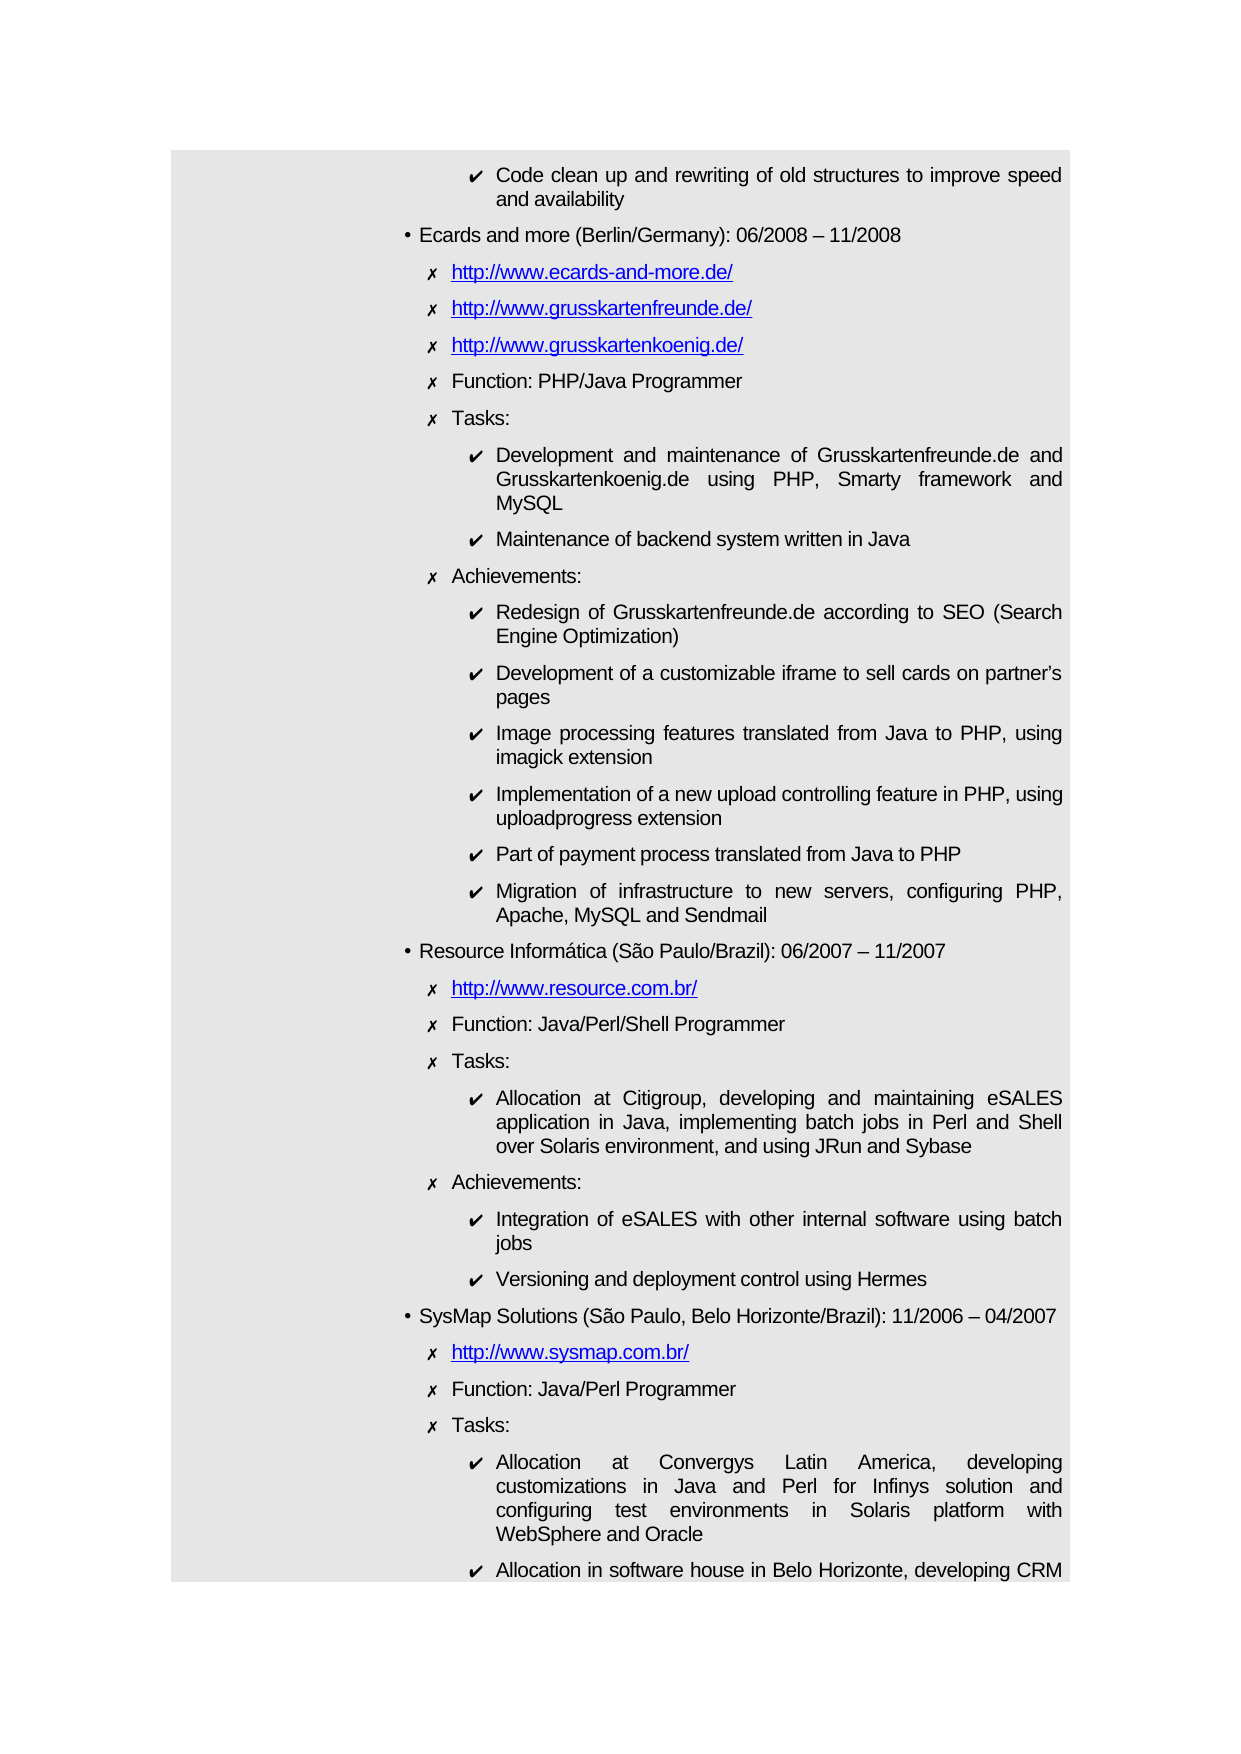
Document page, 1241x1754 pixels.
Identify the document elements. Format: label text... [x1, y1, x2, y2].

table_cell [171, 150, 391, 1582]
table_cell adviqo AG (Berlin/Germany): 09/2013 – current http://www.adviqo.com/ http://www.questico.de/ http://www.thecircle.com/ http://www.kosmica.pl/ Function: Java/Shell/SQL Programmer Tasks: Development and maintenance of a backend system used by several domains worldwide, written in Java using Struts framework and EJB 2.1 Mobile frontend development with JSP and JQuery SQL development for Oracle Scrum agile software development Achievements: High availability of backend system, with downtime under one day per year Development of a mobile interface for Questico Magic Internet GmbH (Berlin/Germany): 01/2011 – 08/2013 http://www.magicinternet.de/ http://www.myvideo.de/ http://www.myvideo.tv/ Function: Java/Python/Shell/SQL Programmer Tasks: Maintenance and further development of JBackend, a backend system written in Java using Spring framework, which exchanges data with a PHP frontend through XML messages SQL development for PostgreSQL, writing and enhancing stored procedures responsible for part of the business logic and synchronization among the database structure Python and Shell scripting for database synchronization and deployment process MemcacheDB and Kyoto Tycoon for caching Use of tsearch2, an extension for PostgreSQL, and Sphinx for full text searching Achievements: Reimplementation of old methods improving performance and extensibility Refactoring of caching structure, upgrading to Kyoto Tycoon and XMemcached client Development of an internal CMS written using JavaServer Faces Unister GmbH (Berlin/Germany): 05/2009 – 11/2010 http://www.unister.de/ http://www.jux.de/ http://www.webmail.de/ http://www.webcity.de/ Function: PHP/Java/Shell Programmer Tasks: Conversion of JUX.de, a community portal, into a webmail provider called webmail.de/webcity.de, using Zimbra, a open source collaboration suite from Yahoo! Remodeling and improvement of the old PHP code from JUX.de using O/R mapping and Zend Framework Implementation of a full text searching functionality using Sphinx Achievements: Further development of Zimbra's SOAP backend in Java and its AJAX frontend based on the Kabuki AJAX Toolkit Deployment process automation using Shell Script Writing of a Shell Script kit for Zimbra Collaboration Suite 5.0 Open Source Edition, allowing user migration between servers Implementation of a O/R mapping layer with caching in the PHP portals using Zend Framework Code clean up and rewriting of old structures to improve speed and availability Ecards and more (Berlin/Germany): 06/2008 – 11/2008 http://www.ecards-and-more.de/ http://www.grusskartenfreunde.de/ http://www.grusskartenkoenig.de/ Function: PHP/Java Programmer Tasks: Development and maintenance of Grusskartenfreunde.de and Grusskartenkoenig.de using PHP, Smarty framework and MySQL Maintenance of backend system written in Java Achievements: Redesign of Grusskartenfreunde.de according to SEO (Search Engine Optimization) Development of a customizable iframe to sell cards on partner’s pages Image processing features translated from Java to PHP, using imagick extension Implementation of a new upload controlling feature in PHP, using uploadprogress extension Part of payment process translated from Java to PHP Migration of infrastructure to new servers, configuring PHP, Apache, MySQL and Sendmail Resource Informática (São Paulo/Brazil): 06/2007 – 11/2007 http://www.resource.com.br/ Function: Java/Perl/Shell Programmer Tasks: Allocation at Citigroup, developing and maintaining eSALES application in Java, implementing batch jobs in Perl and Shell over Solaris environment, and using JRun and Sybase Achievements: Integration of eSALES with other internal software using batch jobs Versioning and deployment control using Hermes SysMap Solutions (São Paulo, Belo Horizonte/Brazil): 11/2006 – 04/2007 http://www.sysmap.com.br/ Function: Java/Perl Programmer Tasks: Allocation at Convergys Latin America, developing customizations in Java and Perl for Infinys solution and configuring test environments in Solaris platform with WebSphere and Oracle Allocation in software house in Belo Horizonte, developing CRM for Telemig Celular over Sol Light framework, using Struts, Spring, Hibernate, JSON and AJAX Achievements: Java and Perl extensions for Infinys solution Complete WebSphere configuration for test environments AJAX and JSON for data exchange in Sol Light framework (internal framework built over Struts, Spring and Hibernate) Imago IT Solutions (São Paulo/Brazil): 05/2006 – 10/2006 http://www.imago.com.br/ Function: Java Programmer Tasks: Allocation at Scopus Tecnologia, working on Bradesco Net Empresa bank system maintenance and development with Java, using Struts framework, Taglibs repository, WebSphere application server, SQL Server and mainframe integration by SNA Achievements: 3rd level support for Bradesco Net Empresa users Design changes in Bradesco Net Empresa, and further development of features Emphasys IT Solutions (São Paulo/Brazil): 01/2006 – 04/2006 http://www.emphasys.com.br/ Function: Java Programmer Tasks: Java application development for desktop and internet, using Struts and Hibernate frameworks, Taglibs repository, WebLogic application server and Oracle Achievements: Development of a fidelity portal for Pão de Açúcar, one of the largest Brazilian supermarket chains Development of an investment control application for Itaú, one of the largest Brazilian private banks MaxiHost Hospedagem de Sites (São Paulo/Brazil): 11/2005 – 12/2005 http://www.maxihost.com.br/ Function: PHP/Java Programmer Tasks: Customizing of ModernBill, a commercial billing tool for hosting business developed in PHP/MySQL, and integration with the company’s website Integration of a Java credit card payment system into ModernBill Writing of a electronic time clock application in PHP/MySQL for internal use Achievements: Changes in ModernBill to better fit MaxiHost’s business structure Development of a new standalone application for control of shifts and extra hours Compal (Belém/Brazil): 09/2000 – 02/2005 Function: PHP/Java/Delphi Programmer and Network Administrator Tasks: Web design and development with Java, object oriented PHP, MySQL and PostgreSQL Application development in Delphi/Interbase Configuration and maintenance of Linux systems Network administration in Linux and Windows Execution of backup routines Achievements: Hardware and software installation and configuration Development of a personal website for company’s owner, using PHP and PostgreSQL (later changed to MySQL) Development of a prototype for a new sales system in Delphi 5 and Interbase [391, 150, 1070, 1582]
